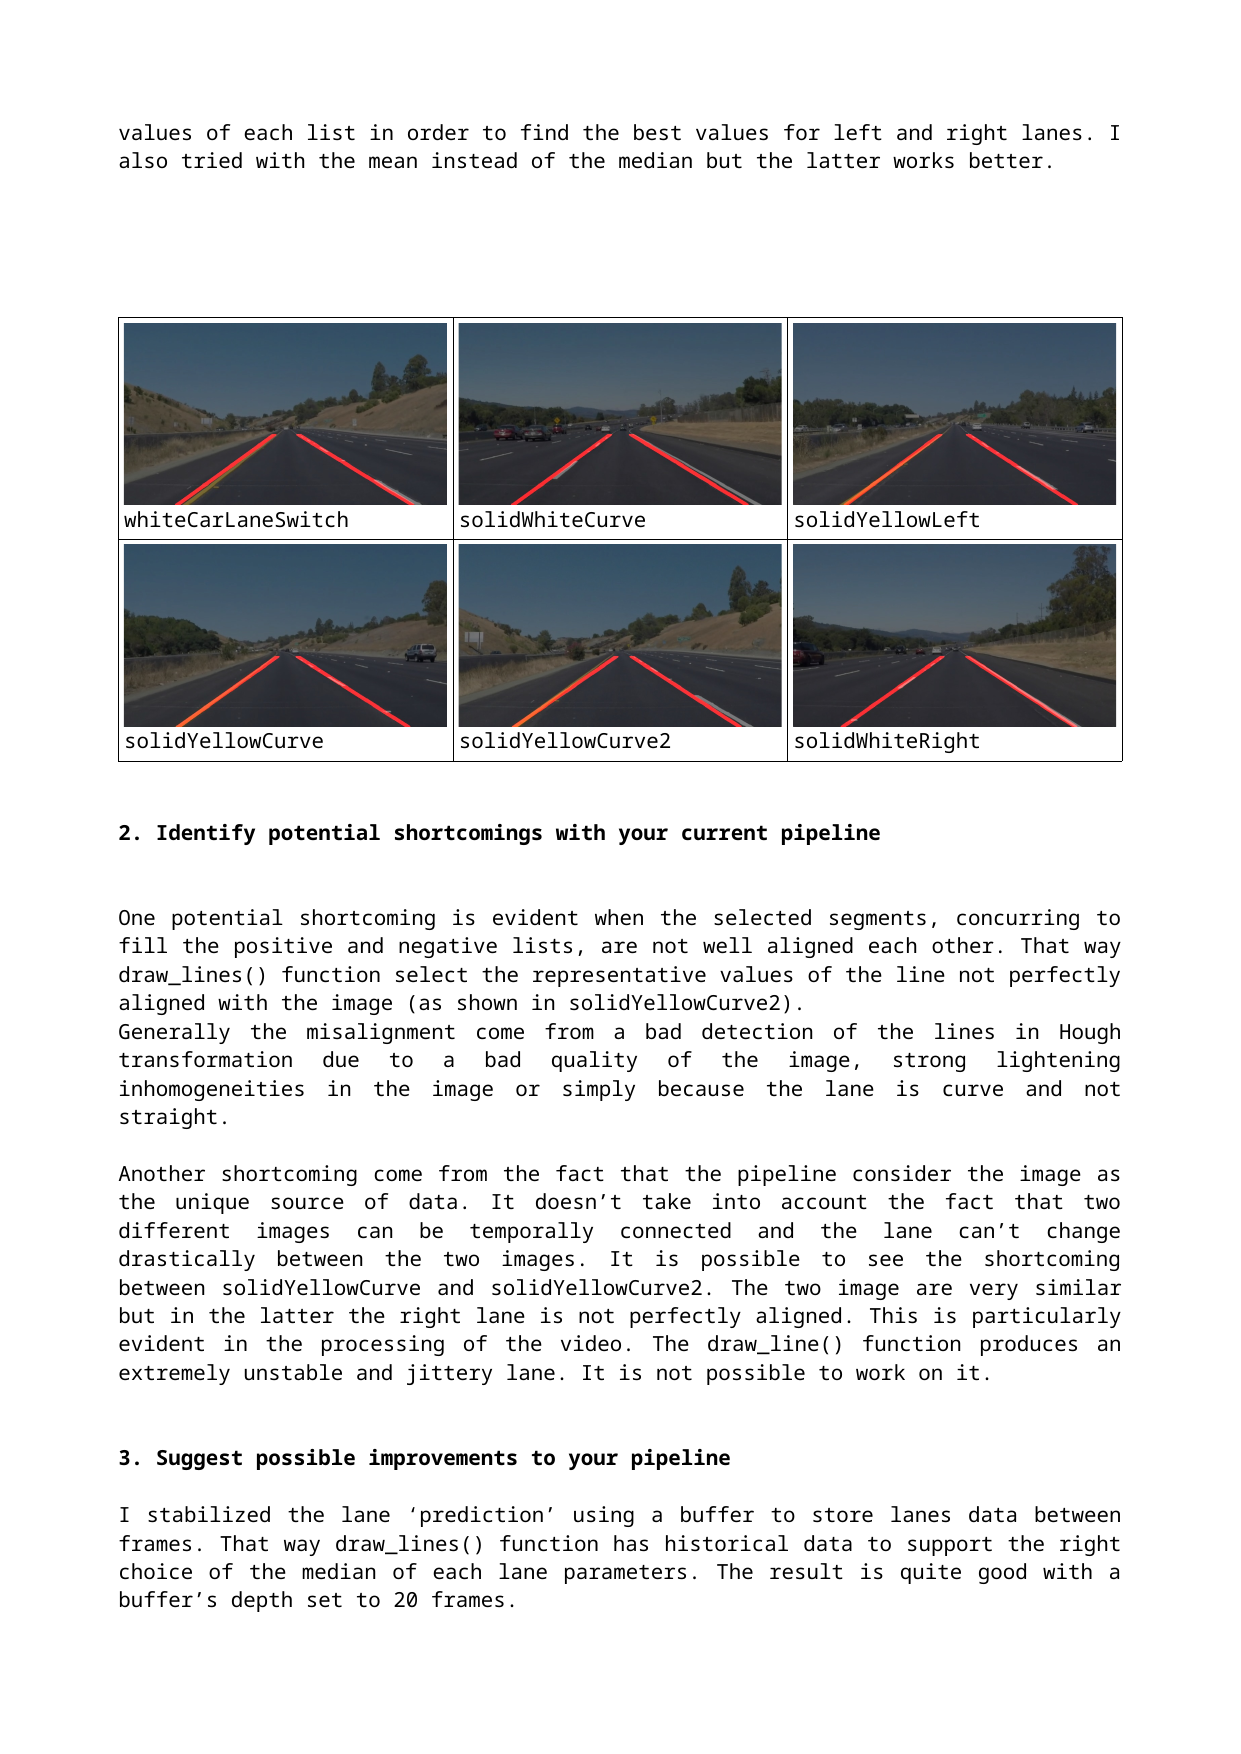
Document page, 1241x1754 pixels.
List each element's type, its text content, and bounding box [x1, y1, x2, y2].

text Another shortcoming come from the fact that the pipeline consider the image as the unique source of data. It doesn’t take into account the fact that two different images can be temporally connected and the lane can’t change drastically between the two images. It is possible to see the shortcoming between solidYellowCurve and solidYellowCurve2. The two image are very similar but in the latter the right lane is not perfectly aligned. This is particularly evident in the processing of the video. The draw_line() function produces an extremely unstable and jittery lane. It is not possible to work on it. [118, 1159, 1122, 1386]
table_header solidWhiteCurve [454, 318, 787, 539]
text I stabilized the lane ‘prediction’ using a buffer to store lanes data between frames. That way draw_lines() function has historical data to support the right choice of the median of each lane parameters. The result is quite good with a buffer’s depth set to 20 frames. [118, 1500, 1122, 1614]
table_cell solidYellowCurve [119, 540, 453, 761]
table_cell solidYellowCurve2 [454, 540, 787, 761]
picture [458, 544, 782, 727]
picture [793, 544, 1117, 727]
text 3. Suggest possible improvements to your pipeline [118, 1443, 1122, 1472]
picture [123, 323, 447, 505]
table_cell solidWhiteRight [788, 540, 1122, 761]
picture [458, 323, 782, 505]
text values of each list in order to find the best values for left and right lanes. I also tried with the mean instead of the median but the latter works better. [118, 118, 1122, 175]
text 2. Identify potential shortcomings with your current pipeline [118, 818, 1122, 846]
table_header solidYellowLeft [788, 318, 1122, 539]
picture [793, 323, 1117, 505]
text One potential shortcoming is evident when the selected segments, concurring to fill the positive and negative lists, are not well aligned each other. That way draw_lines() function select the representative values of the line not perfectly aligned with the image (as shown in solidYellowCurve2). [118, 903, 1122, 1017]
picture [123, 544, 447, 727]
text Generally the misalignment come from a bad detection of the lines in Hough transformation due to a bad quality of the image, strong lightening inhomogeneities in the image or simply because the lane is curve and not straight. [118, 1017, 1122, 1131]
table_header whiteCarLaneSwitch [119, 318, 453, 539]
